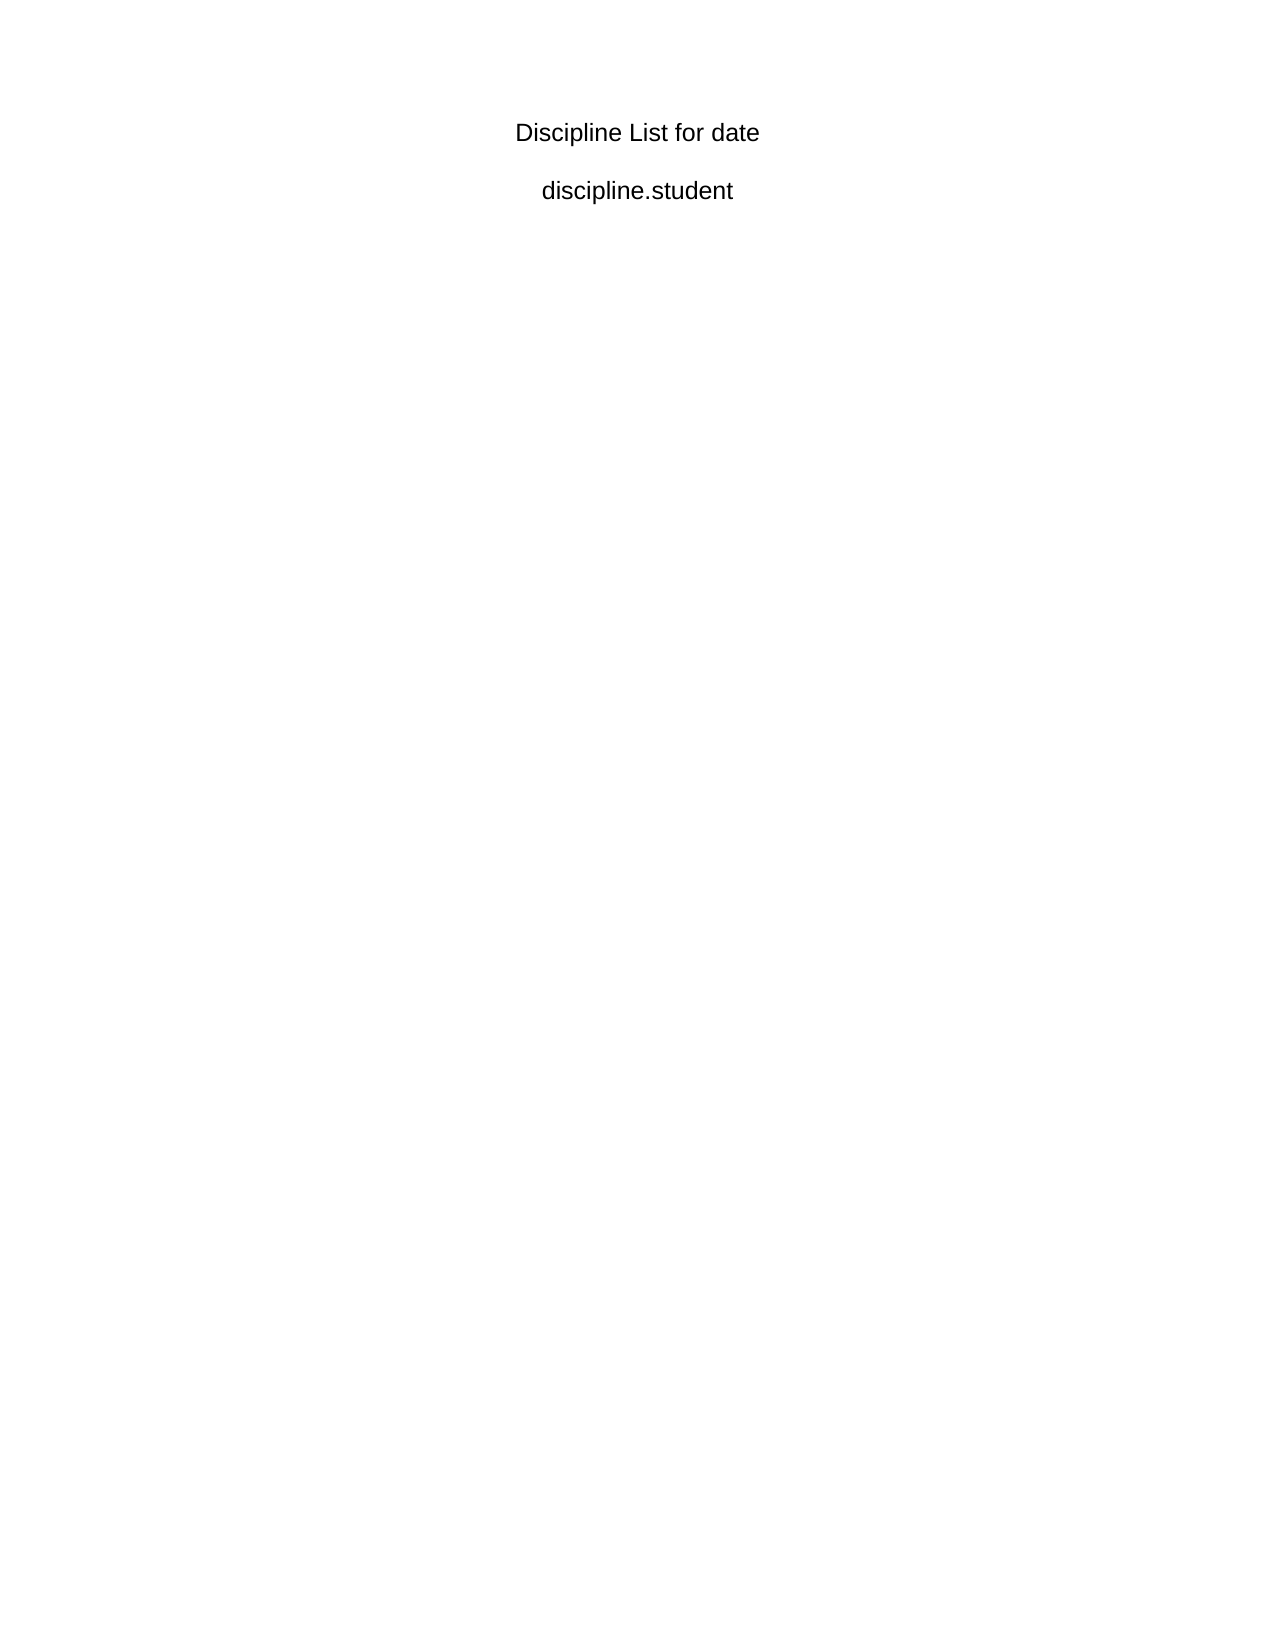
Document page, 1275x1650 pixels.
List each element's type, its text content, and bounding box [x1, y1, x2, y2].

text Discipline List for date [118, 118, 1157, 147]
text discipline.student [118, 176, 1157, 204]
